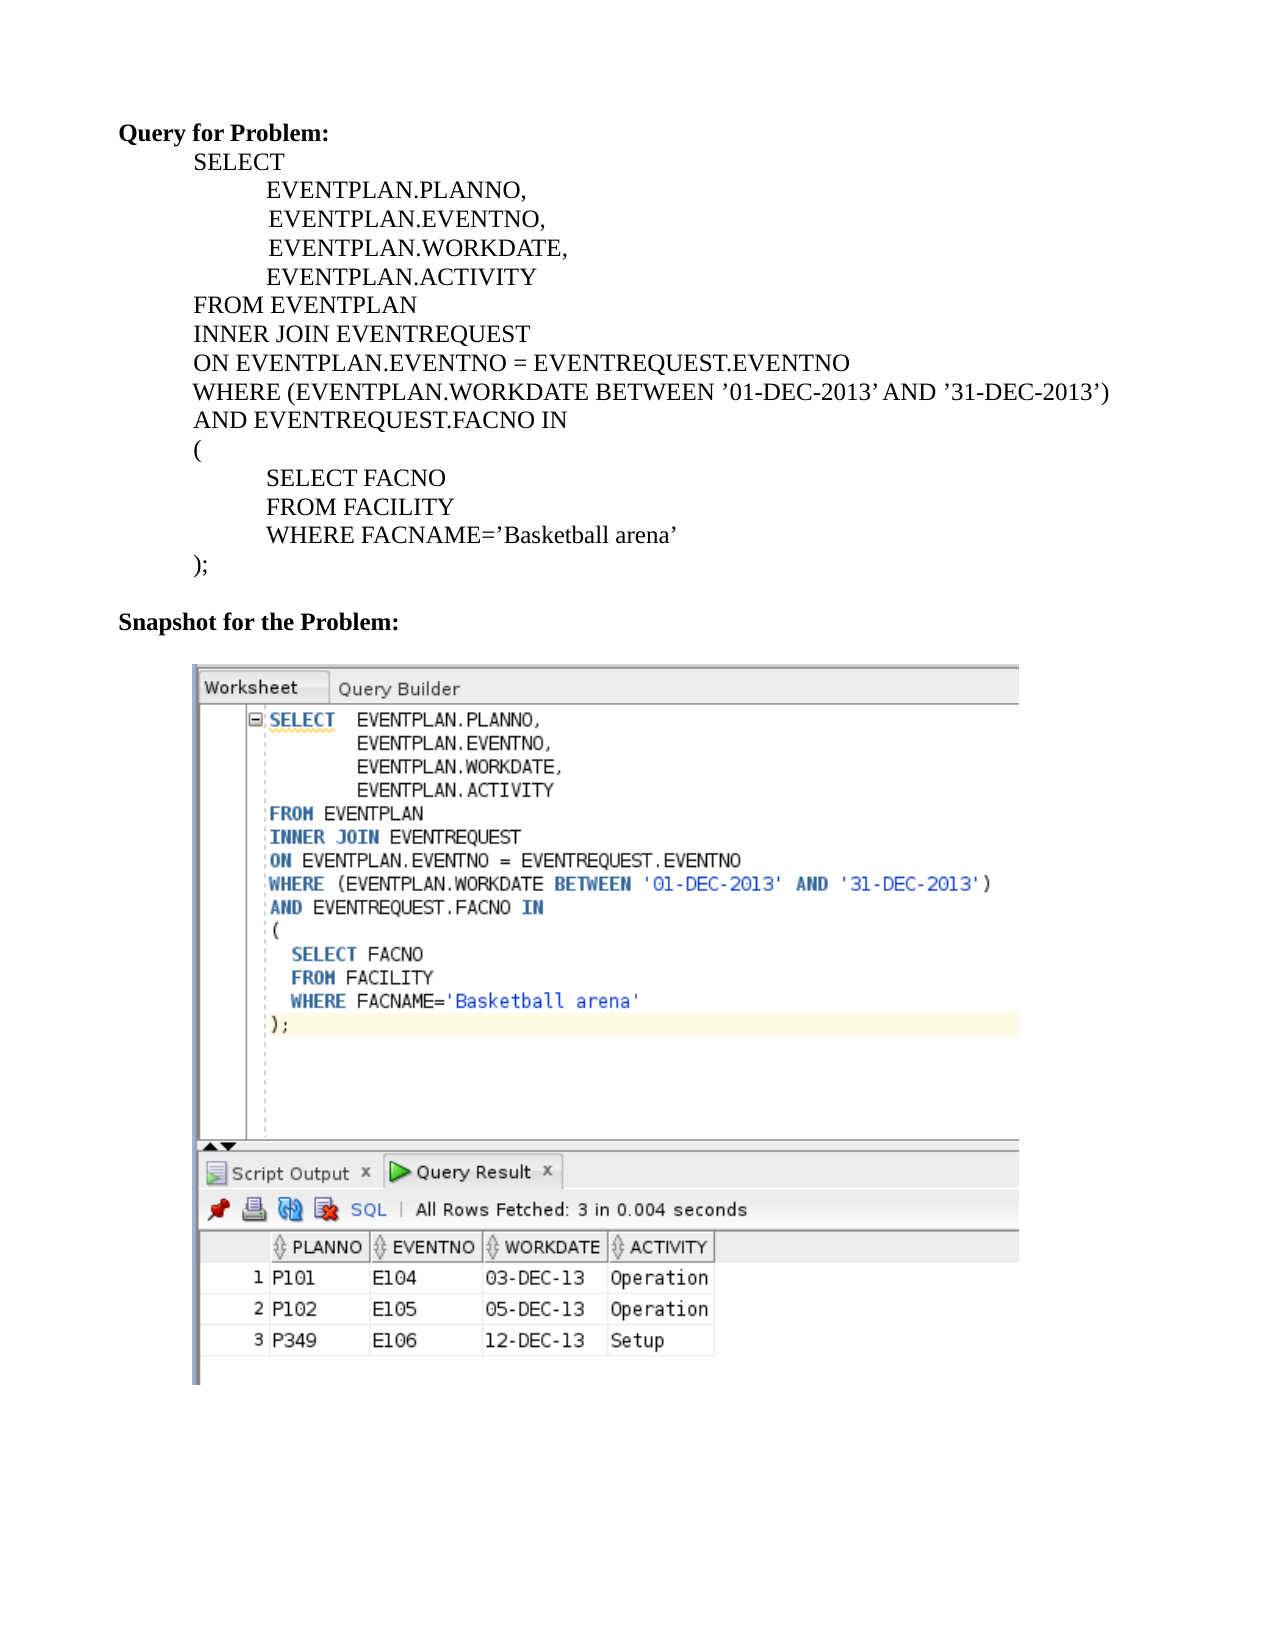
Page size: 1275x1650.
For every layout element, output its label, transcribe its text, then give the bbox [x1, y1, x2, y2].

text FROM EVENTPLAN [118, 291, 1157, 319]
text EVENTPLAN.PLANNO, [118, 176, 1157, 204]
text WHERE FACNAME=’Basketball arena’ [118, 521, 1157, 549]
text SELECT FACNO [118, 463, 1157, 492]
text Snapshot for the Problem: [118, 607, 1157, 636]
text FROM FACILITY [118, 492, 1157, 521]
text EVENTPLAN.ACTIVITY [118, 262, 1157, 291]
picture [192, 664, 1018, 1385]
text SELECT [118, 147, 1157, 176]
text ( [118, 434, 1157, 463]
text EVENTPLAN.EVENTNO, [193, 204, 1157, 233]
text INNER JOIN EVENTREQUEST [118, 319, 1157, 348]
text ON EVENTPLAN.EVENTNO = EVENTREQUEST.EVENTNO WHERE (EVENTPLAN.WORKDATE BETWEEN ’01-DEC-2013’ AND ’31-DEC-2013’) [118, 348, 1157, 406]
text ); [118, 549, 1157, 578]
text EVENTPLAN.WORKDATE, [193, 233, 1157, 262]
text Query for Problem: [118, 118, 1157, 147]
text AND EVENTREQUEST.FACNO IN [118, 406, 1157, 434]
